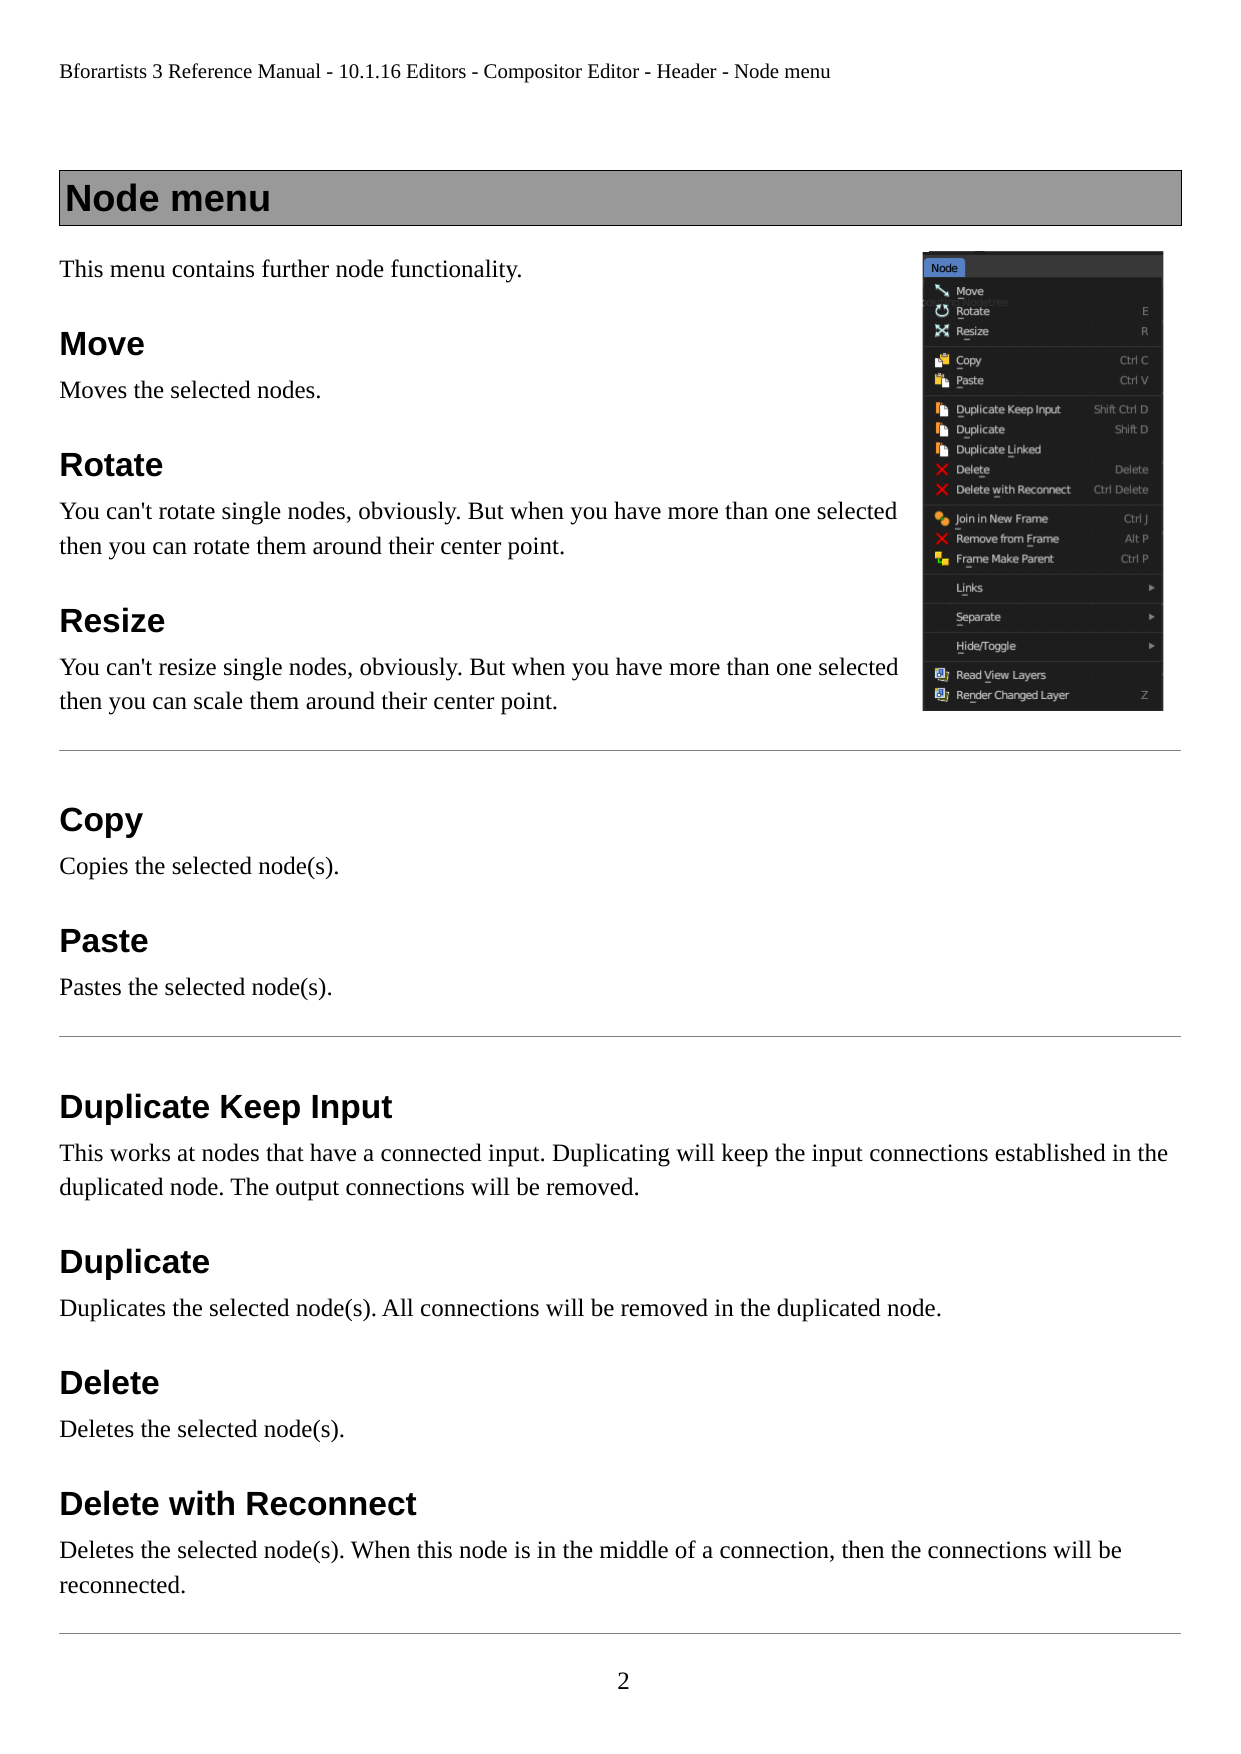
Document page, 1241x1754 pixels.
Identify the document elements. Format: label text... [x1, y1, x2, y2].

table_header Node menu [60, 171, 1181, 225]
subtitle Delete with Reconnect [59, 1484, 1181, 1523]
subtitle Duplicate [59, 1242, 1181, 1281]
subtitle Move [59, 324, 922, 363]
text This works at nodes that have a connected input. Duplicating will keep the input connections established in the duplicated node. The output connections will be removed. [59, 1138, 1181, 1201]
text Deletes the selected node(s). [59, 1414, 1181, 1443]
text Deletes the selected node(s). When this node is in the middle of a connection, then the connections will be reconnected. [59, 1535, 1181, 1598]
text Pastes the selected node(s). [59, 972, 1181, 1001]
text Moves the selected nodes. [59, 375, 922, 404]
subtitle [1164, 324, 1181, 363]
subtitle [1164, 601, 1181, 639]
text This menu contains further node functionality. [59, 254, 922, 283]
subtitle Copy [59, 800, 1181, 839]
text You can't rotate single nodes, obviously. But when you have more than one selected then you can rotate them around their center point. [59, 496, 922, 559]
subtitle [1164, 445, 1181, 484]
subtitle Rotate [59, 445, 922, 484]
picture [922, 251, 1164, 711]
text You can't resize single nodes, obviously. But when you have more than one selected then you can scale them around their center point. [59, 652, 1181, 715]
subtitle Resize [59, 601, 922, 639]
subtitle Delete [59, 1363, 1181, 1402]
subtitle Duplicate Keep Input [59, 1087, 1181, 1125]
text Duplicates the selected node(s). All connections will be removed in the duplicated node. [59, 1293, 1181, 1322]
text Copies the selected node(s). [59, 851, 1181, 880]
subtitle Paste [59, 921, 1181, 960]
